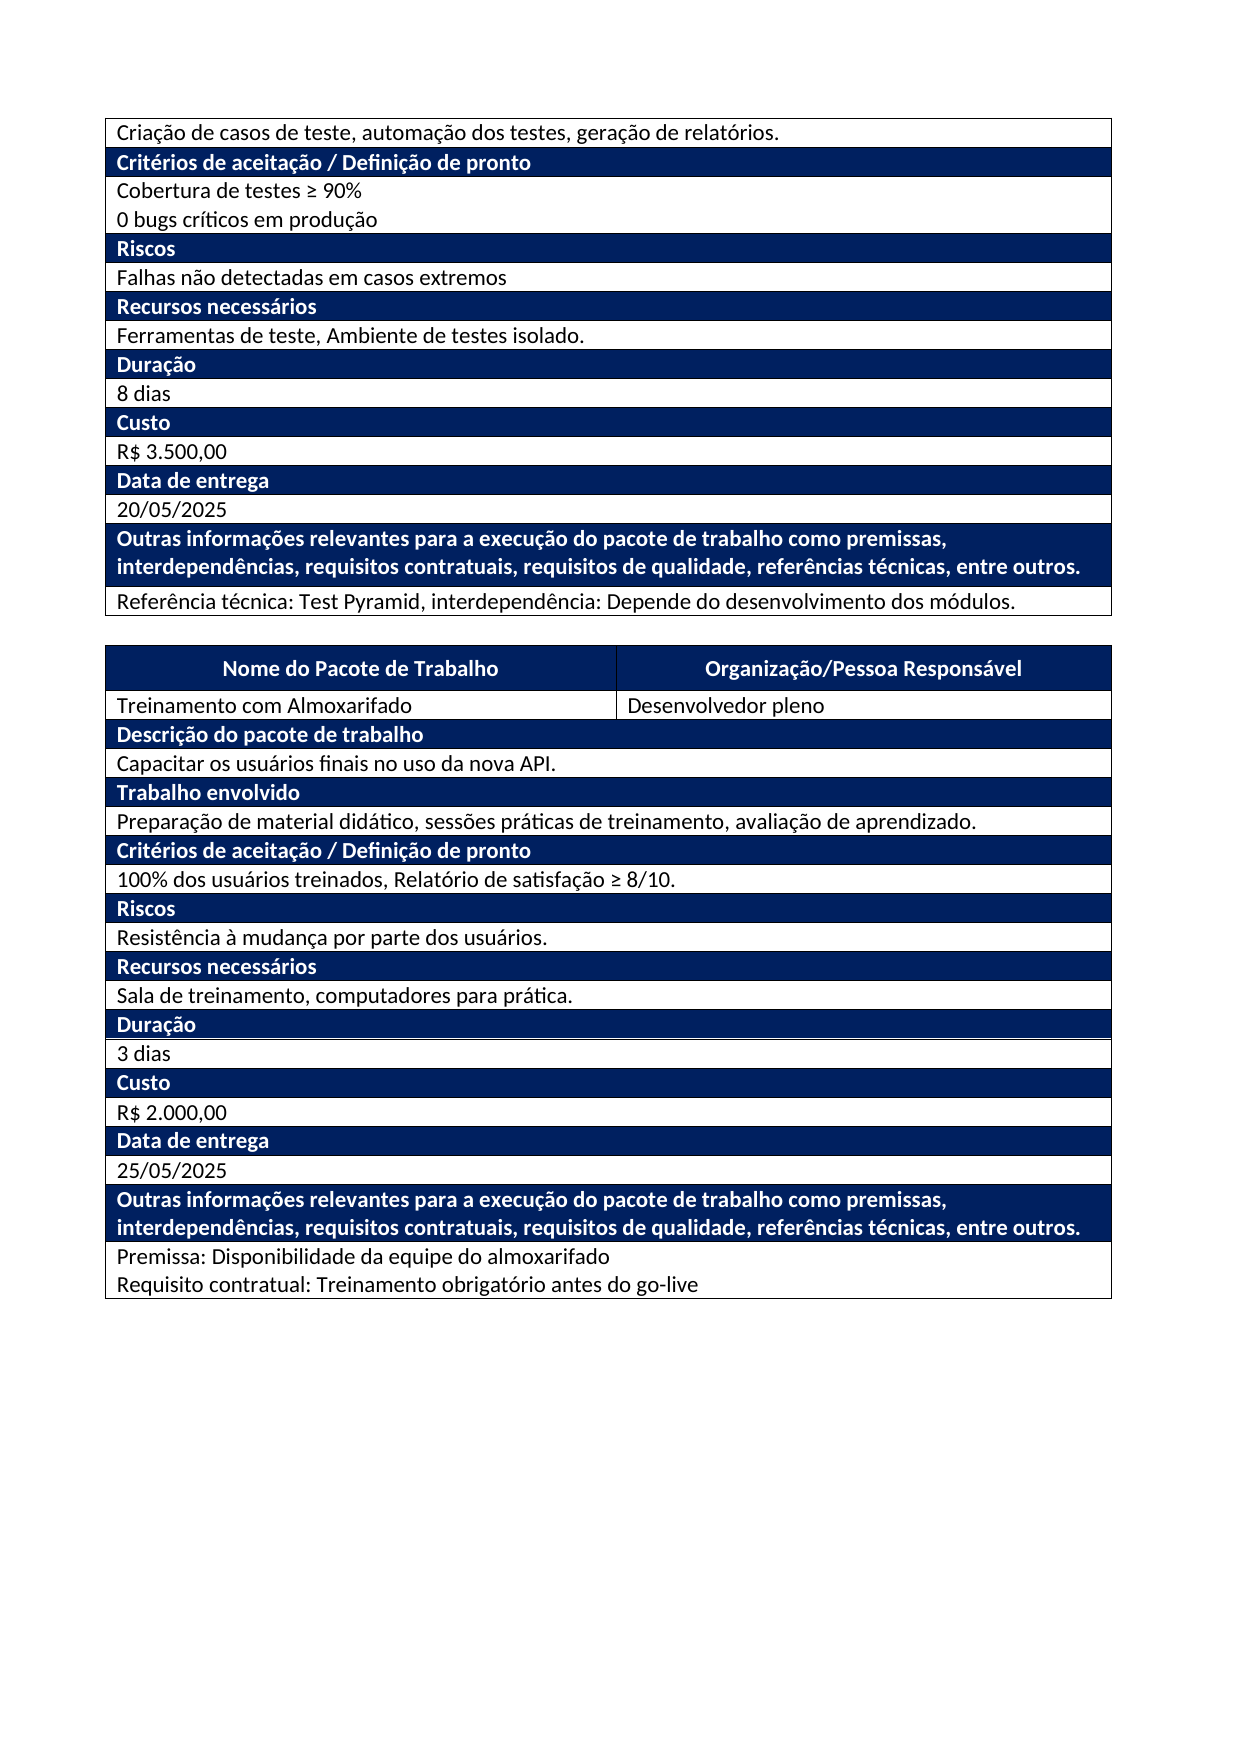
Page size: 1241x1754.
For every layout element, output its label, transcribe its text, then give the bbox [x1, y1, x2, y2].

table_cell Custo [106, 408, 1111, 436]
table_cell Descrição do pacote de trabalho [106, 720, 1111, 748]
table_cell Duração [106, 350, 1111, 378]
table_cell Riscos [106, 234, 1111, 262]
table_cell Referência técnica: Test Pyramid, interdependência: Depende do desenvolvimento dos módulos. [106, 587, 1111, 615]
table_cell Data de entrega [106, 1127, 1111, 1155]
table_cell 25/05/2025 [106, 1156, 1111, 1184]
table_cell Desenvolvedor pleno [617, 691, 1111, 719]
table_cell Trabalho envolvido [106, 778, 1111, 806]
table_cell R$ 2.000,00 [106, 1098, 1111, 1126]
table_cell Outras informações relevantes para a execução do pacote de trabalho como premissas, interdependências, requisitos contratuais, requisitos de qualidade, referências técnicas, entre outros. [106, 1185, 1111, 1241]
table_cell Outras informações relevantes para a execução do pacote de trabalho como premissas, interdependências, requisitos contratuais, requisitos de qualidade, referências técnicas, entre outros. [106, 524, 1111, 586]
table_cell Resistência à mudança por parte dos usuários. [106, 923, 1111, 951]
table_cell Criação de casos de teste, automação dos testes, geração de relatórios. [106, 119, 1111, 147]
table_cell Premissa: Disponibilidade da equipe do almoxarifado Requisito contratual: Treinamento obrigatório antes do go-live [106, 1242, 1111, 1298]
table_cell Cobertura de testes ≥ 90% 0 bugs críticos em produção [106, 177, 1111, 233]
table_cell Falhas não detectadas em casos extremos [106, 263, 1111, 291]
table_cell 8 dias [106, 379, 1111, 407]
table_cell 100% dos usuários treinados, Relatório de satisfação ≥ 8/10. [106, 865, 1111, 893]
table_cell Critérios de aceitação / Definição de pronto [106, 148, 1111, 176]
table_cell Riscos [106, 894, 1111, 922]
table_cell Preparação de material didático, sessões práticas de treinamento, avaliação de aprendizado. [106, 807, 1111, 835]
table_cell R$ 3.500,00 [106, 437, 1111, 465]
table_cell Duração [106, 1010, 1111, 1038]
table_cell Sala de treinamento, computadores para prática. [106, 981, 1111, 1009]
table_cell 20/05/2025 [106, 495, 1111, 523]
table_cell Treinamento com Almoxarifado [106, 691, 616, 719]
table_cell Critérios de aceitação / Definição de pronto [106, 836, 1111, 864]
table_cell 3 dias [106, 1040, 1111, 1067]
table_cell Recursos necessários [106, 952, 1111, 980]
table_cell Recursos necessários [106, 292, 1111, 320]
table_cell Custo [106, 1069, 1111, 1097]
table_header Organização/Pessoa Responsável [617, 646, 1111, 690]
table_cell Data de entrega [106, 466, 1111, 494]
table_header Nome do Pacote de Trabalho [106, 646, 616, 690]
table_cell Capacitar os usuários finais no uso da nova API. [106, 749, 1111, 777]
table_cell Ferramentas de teste, Ambiente de testes isolado. [106, 321, 1111, 349]
